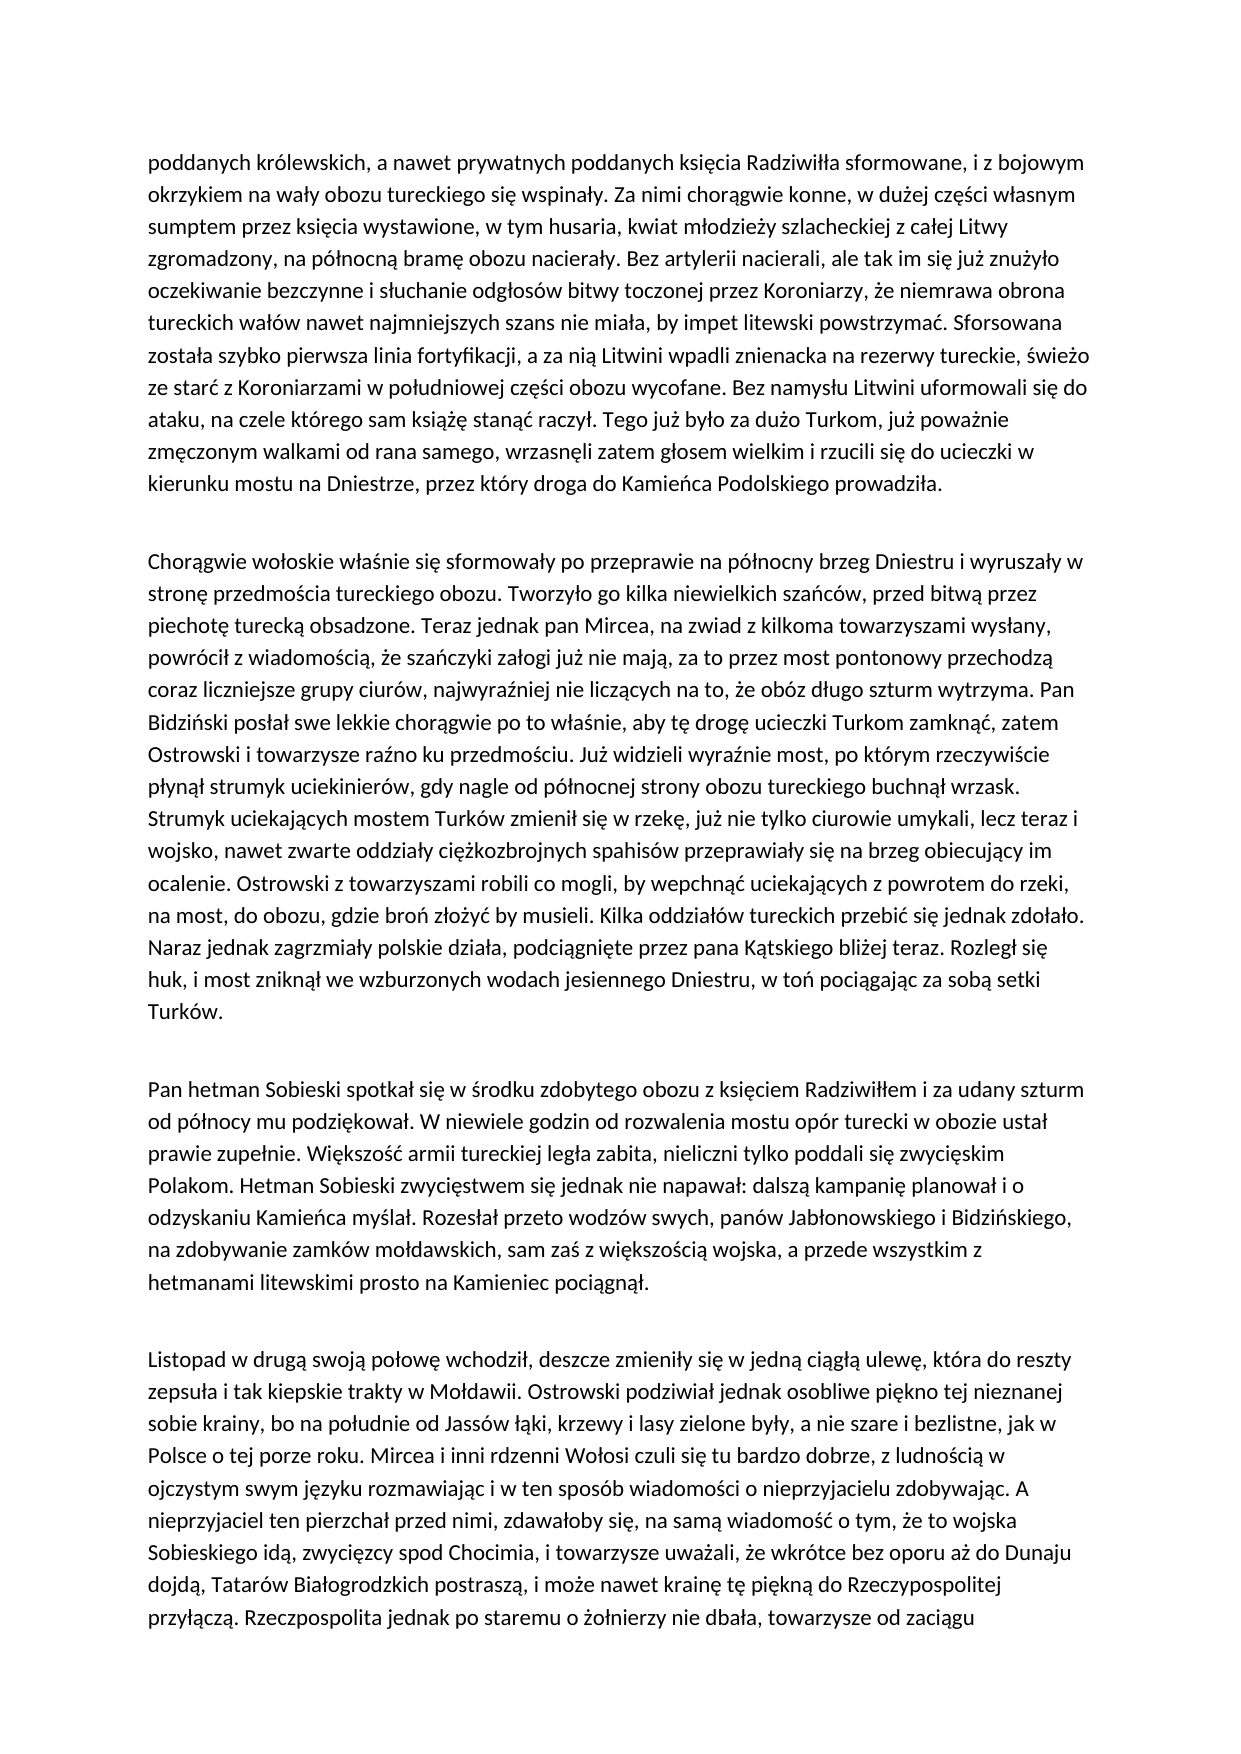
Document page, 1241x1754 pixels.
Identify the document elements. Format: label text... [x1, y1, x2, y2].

text Listopad w drugą swoją połowę wchodził, deszcze zmieniły się w jedną ciągłą ulewę, która do reszty zepsuła i tak kiepskie trakty w Mołdawii. Ostrowski podziwiał jednak osobliwe piękno tej nieznanej sobie krainy, bo na południe od Jassów łąki, krzewy i lasy zielone były, a nie szare i bezlistne, jak w Polsce o tej porze roku. Mircea i inni rdzenni Wołosi czuli się tu bardzo dobrze, z ludnością w ojczystym swym języku rozmawiając i w ten sposób wiadomości o nieprzyjacielu zdobywając. A nieprzyjaciel ten pierzchał przed nimi, zdawałoby się, na samą wiadomość o tym, że to wojska Sobieskiego idą, zwycięzcy spod Chocimia, i towarzysze uważali, że wkrótce bez oporu aż do Dunaju dojdą, Tatarów Białogrodzkich postraszą, i może nawet krainę tę piękną do Rzeczypospolitej przyłączą. Rzeczpospolita jednak po staremu o żołnierzy nie dbała, towarzysze od zaciągu [148, 1345, 1093, 1631]
text poddanych królewskich, a nawet prywatnych poddanych księcia Radziwiłła sformowane, i z bojowym okrzykiem na wały obozu tureckiego się wspinały. Za nimi chorągwie konne, w dużej części własnym sumptem przez księcia wystawione, w tym husaria, kwiat młodzieży szlacheckiej z całej Litwy zgromadzony, na północną bramę obozu nacierały. Bez artylerii nacierali, ale tak im się już znużyło oczekiwanie bezczynne i słuchanie odgłosów bitwy toczonej przez Koroniarzy, że niemrawa obrona tureckich wałów nawet najmniejszych szans nie miała, by impet litewski powstrzymać. Sforsowana została szybko pierwsza linia fortyfikacji, a za nią Litwini wpadli znienacka na rezerwy tureckie, świeżo ze starć z Koroniarzami w południowej części obozu wycofane. Bez namysłu Litwini uformowali się do ataku, na czele którego sam książę stanąć raczył. Tego już było za dużo Turkom, już poważnie zmęczonym walkami od rana samego, wrzasnęli zatem głosem wielkim i rzucili się do ucieczki w kierunku mostu na Dniestrze, przez który droga do Kamieńca Podolskiego prowadziła. [148, 148, 1093, 497]
text Pan hetman Sobieski spotkał się w środku zdobytego obozu z księciem Radziwiłłem i za udany szturm od północy mu podziękował. W niewiele godzin od rozwalenia mostu opór turecki w obozie ustał prawie zupełnie. Większość armii tureckiej legła zabita, nieliczni tylko poddali się zwycięskim Polakom. Hetman Sobieski zwycięstwem się jednak nie napawał: dalszą kampanię planował i o odzyskaniu Kamieńca myślał. Rozesłał przeto wodzów swych, panów Jabłonowskiego i Bidzińskiego, na zdobywanie zamków mołdawskich, sam zaś z większością wojska, a przede wszystkim z hetmanami litewskimi prosto na Kamieniec pociągnął. [148, 1075, 1093, 1296]
text Chorągwie wołoskie właśnie się sformowały po przeprawie na północny brzeg Dniestru i wyruszały w stronę przedmościa tureckiego obozu. Tworzyło go kilka niewielkich szańców, przed bitwą przez piechotę turecką obsadzone. Teraz jednak pan Mircea, na zwiad z kilkoma towarzyszami wysłany, powrócił z wiadomością, że szańczyki załogi już nie mają, za to przez most pontonowy przechodzą coraz liczniejsze grupy ciurów, najwyraźniej nie liczących na to, że obóz długo szturm wytrzyma. Pan Bidziński posłał swe lekkie chorągwie po to właśnie, aby tę drogę ucieczki Turkom zamknąć, zatem Ostrowski i towarzysze raźno ku przedmościu. Już widzieli wyraźnie most, po którym rzeczywiście płynął strumyk uciekinierów, gdy nagle od północnej strony obozu tureckiego buchnął wrzask. Strumyk uciekających mostem Turków zmienił się w rzekę, już nie tylko ciurowie umykali, lecz teraz i wojsko, nawet zwarte oddziały ciężkozbrojnych spahisów przeprawiały się na brzeg obiecujący im ocalenie. Ostrowski z towarzyszami robili co mogli, by wepchnąć uciekających z powrotem do rzeki, na most, do obozu, gdzie broń złożyć by musieli. Kilka oddziałów tureckich przebić się jednak zdołało. Naraz jednak zagrzmiały polskie działa, podciągnięte przez pana Kątskiego bliżej teraz. Rozległ się huk, i most zniknął we wzburzonych wodach jesiennego Dniestru, w toń pociągając za sobą setki Turków. [148, 547, 1093, 1025]
